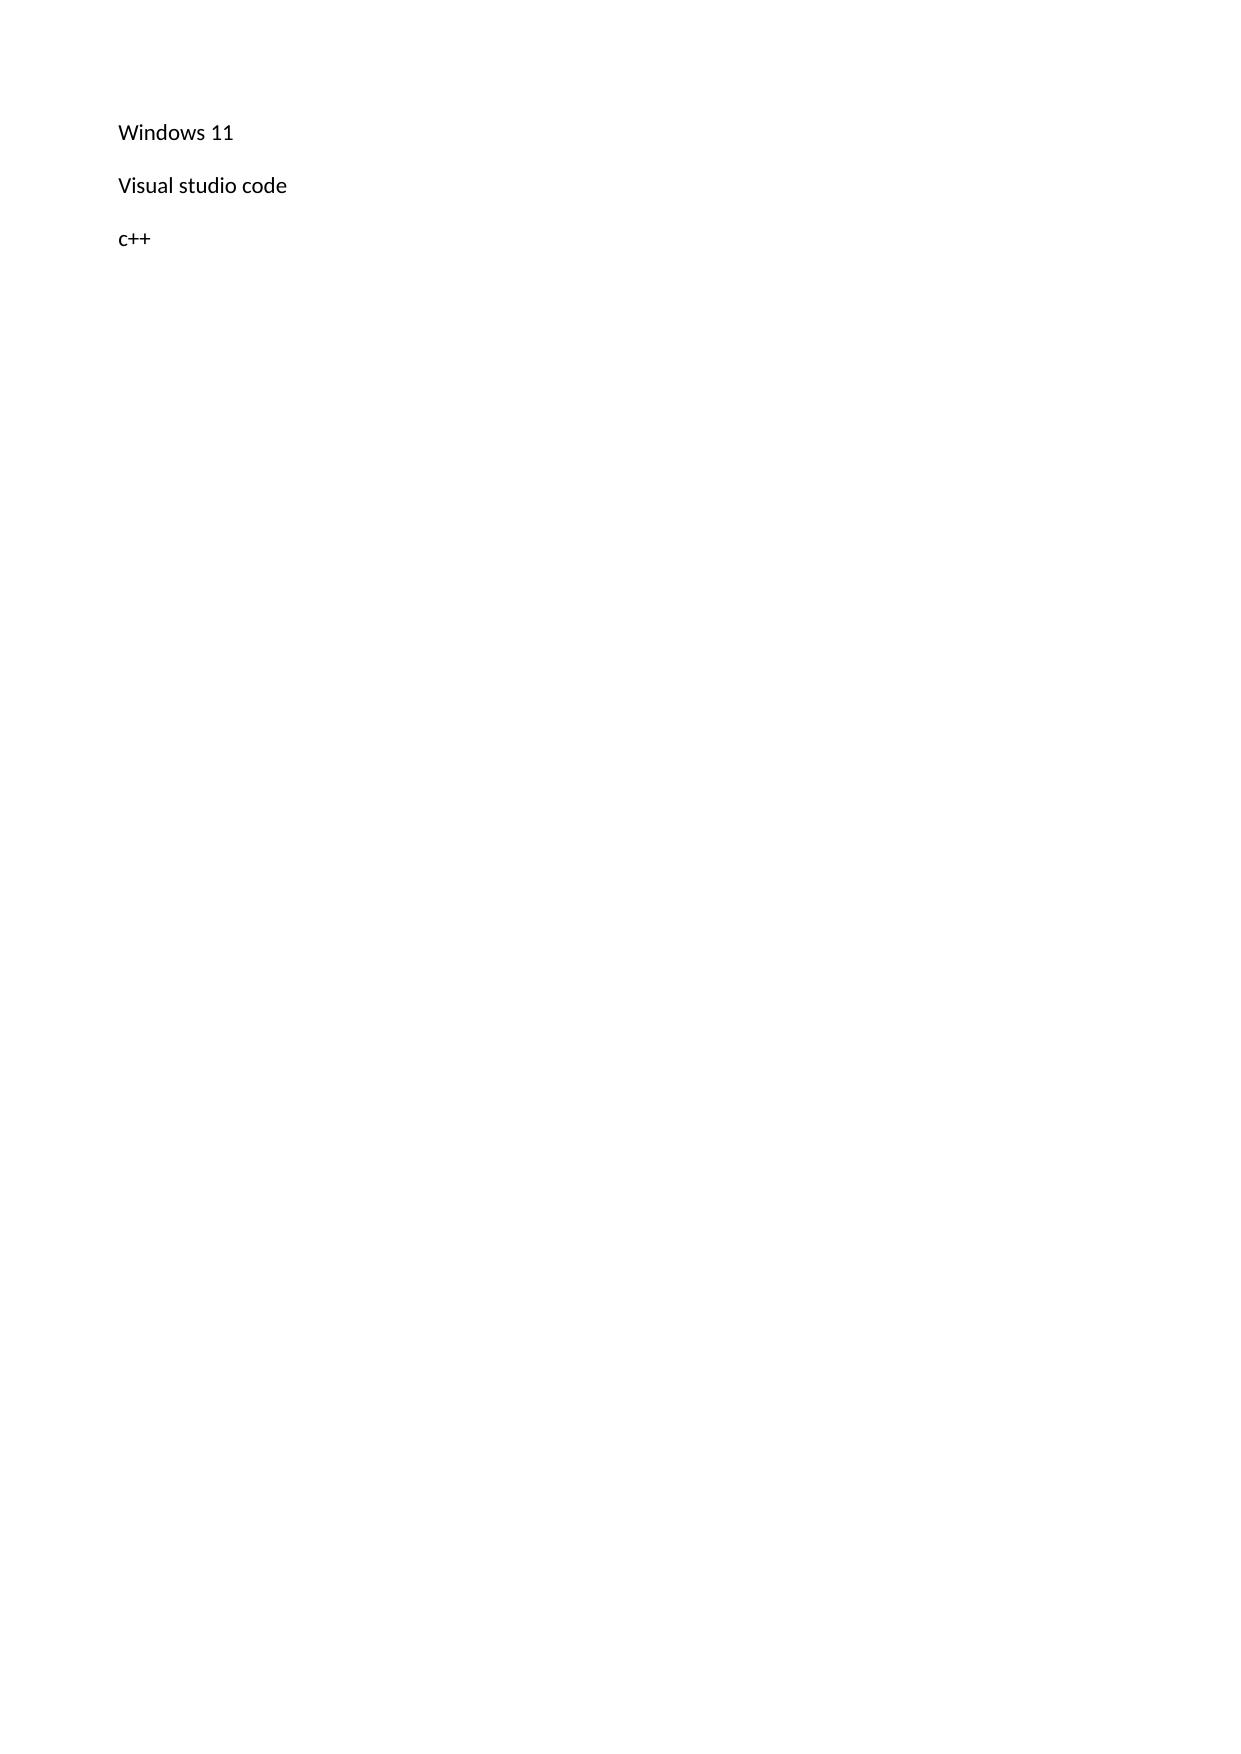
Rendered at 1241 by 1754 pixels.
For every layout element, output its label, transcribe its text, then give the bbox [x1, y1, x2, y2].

text c++ [118, 224, 1122, 252]
text Windows 11 [118, 118, 1122, 146]
text Visual studio code [118, 171, 1122, 199]
